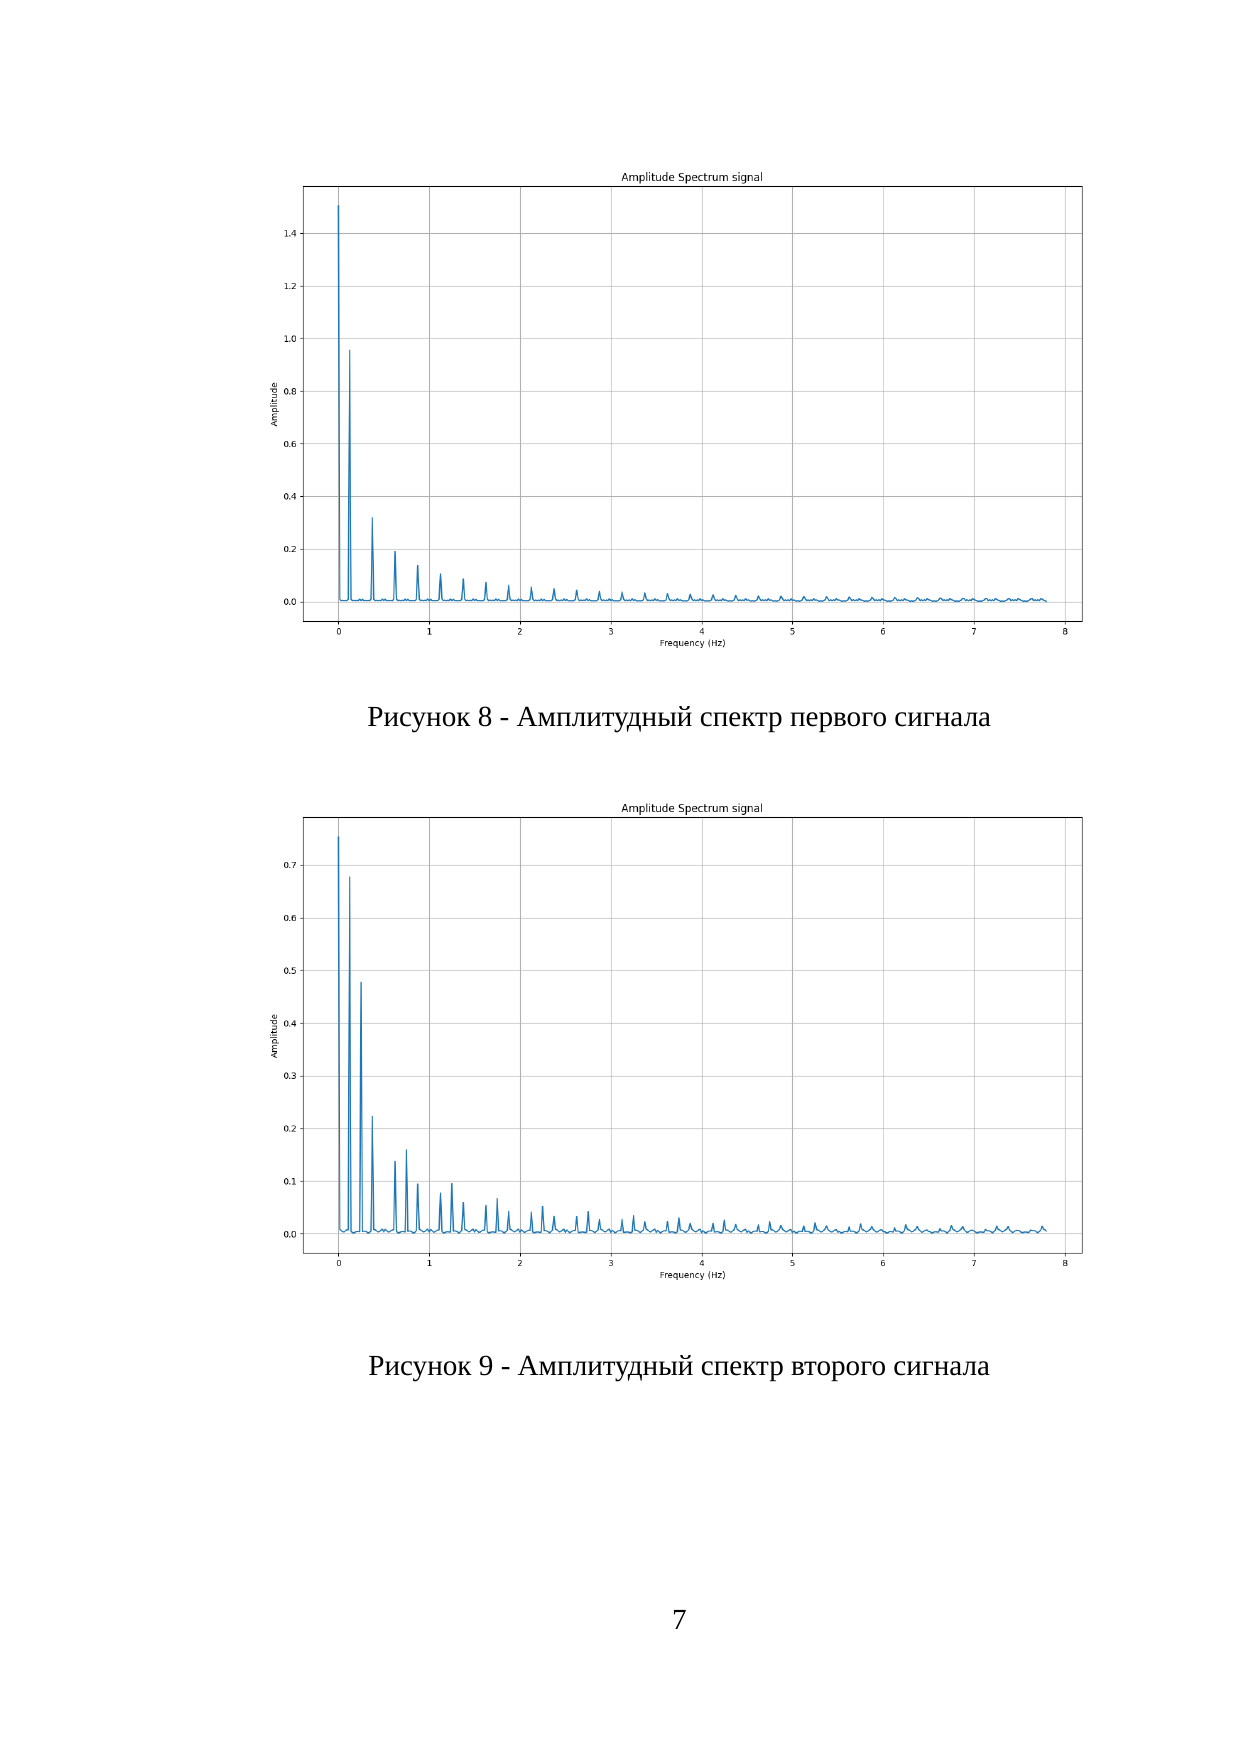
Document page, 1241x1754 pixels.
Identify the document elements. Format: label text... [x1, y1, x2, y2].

picture [177, 118, 1182, 683]
picture [177, 750, 1182, 1315]
text Рисунок 9 - Амплитудный спектр второго сигнала [177, 1315, 1181, 1382]
text Рисунок 8 - Амплитудный спектр первого сигнала [177, 683, 1181, 733]
